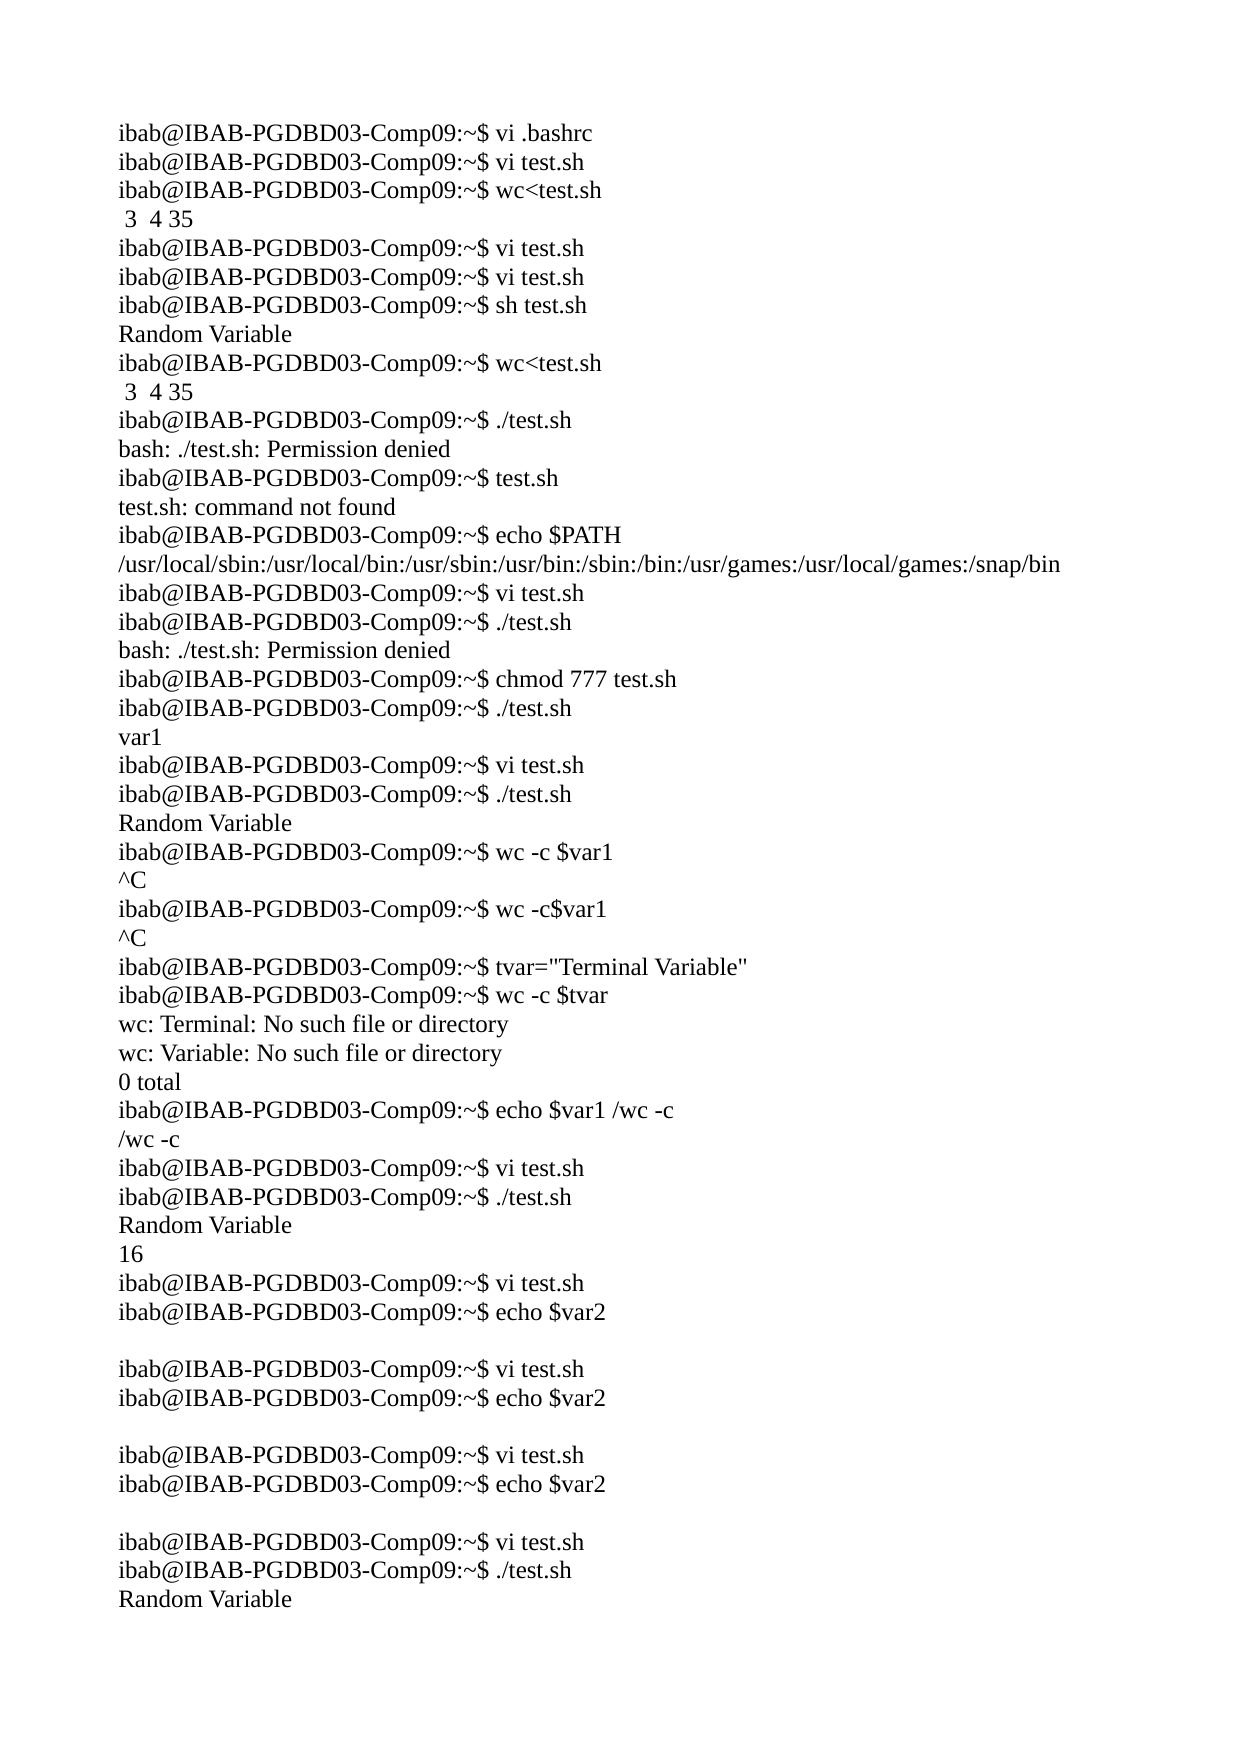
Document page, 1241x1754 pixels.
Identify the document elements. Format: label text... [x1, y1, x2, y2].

text ibab@IBAB-PGDBD03-Comp09:~$ echo $var2 [118, 1469, 1122, 1498]
text Random Variable [118, 1211, 1122, 1239]
text ibab@IBAB-PGDBD03-Comp09:~$ ./test.sh [118, 607, 1122, 636]
text 3 4 35 [118, 204, 1122, 233]
text 0 total [118, 1067, 1122, 1096]
text ibab@IBAB-PGDBD03-Comp09:~$ chmod 777 test.sh [118, 664, 1122, 693]
text ibab@IBAB-PGDBD03-Comp09:~$ vi test.sh [118, 1268, 1122, 1297]
text Random Variable [118, 808, 1122, 837]
text wc: Terminal: No such file or directory [118, 1009, 1122, 1038]
text ibab@IBAB-PGDBD03-Comp09:~$ vi test.sh [118, 578, 1122, 607]
text ibab@IBAB-PGDBD03-Comp09:~$ ./test.sh [118, 1556, 1122, 1584]
text ibab@IBAB-PGDBD03-Comp09:~$ echo $var1 /wc -c [118, 1096, 1122, 1124]
text test.sh: command not found [118, 492, 1122, 521]
text ibab@IBAB-PGDBD03-Comp09:~$ vi test.sh [118, 147, 1122, 176]
text ibab@IBAB-PGDBD03-Comp09:~$ ./test.sh [118, 1182, 1122, 1211]
text /usr/local/sbin:/usr/local/bin:/usr/sbin:/usr/bin:/sbin:/bin:/usr/games:/usr/local/games:/snap/bin [118, 549, 1122, 578]
text ibab@IBAB-PGDBD03-Comp09:~$ wc<test.sh [118, 348, 1122, 377]
text var1 [118, 722, 1122, 751]
text ibab@IBAB-PGDBD03-Comp09:~$ vi test.sh [118, 1153, 1122, 1182]
text ^C [118, 866, 1122, 894]
text /wc -c [118, 1124, 1122, 1153]
text Random Variable [118, 319, 1122, 348]
text ibab@IBAB-PGDBD03-Comp09:~$ vi test.sh [118, 262, 1122, 291]
text ibab@IBAB-PGDBD03-Comp09:~$ vi .bashrc [118, 118, 1122, 147]
text ibab@IBAB-PGDBD03-Comp09:~$ tvar="Terminal Variable" [118, 952, 1122, 981]
text ^C [118, 923, 1122, 952]
text ibab@IBAB-PGDBD03-Comp09:~$ test.sh [118, 463, 1122, 492]
text ibab@IBAB-PGDBD03-Comp09:~$ echo $PATH [118, 521, 1122, 549]
text ibab@IBAB-PGDBD03-Comp09:~$ wc -c $var1 [118, 837, 1122, 866]
text ibab@IBAB-PGDBD03-Comp09:~$ vi test.sh [118, 1441, 1122, 1469]
text bash: ./test.sh: Permission denied [118, 434, 1122, 463]
text ibab@IBAB-PGDBD03-Comp09:~$ ./test.sh [118, 693, 1122, 722]
text ibab@IBAB-PGDBD03-Comp09:~$ wc -c$var1 [118, 894, 1122, 923]
text ibab@IBAB-PGDBD03-Comp09:~$ echo $var2 [118, 1297, 1122, 1326]
text ibab@IBAB-PGDBD03-Comp09:~$ vi test.sh [118, 1354, 1122, 1383]
text bash: ./test.sh: Permission denied [118, 636, 1122, 664]
text 3 4 35 [118, 377, 1122, 406]
text ibab@IBAB-PGDBD03-Comp09:~$ echo $var2 [118, 1383, 1122, 1412]
text 16 [118, 1239, 1122, 1268]
text ibab@IBAB-PGDBD03-Comp09:~$ wc<test.sh [118, 176, 1122, 204]
text ibab@IBAB-PGDBD03-Comp09:~$ vi test.sh [118, 1527, 1122, 1556]
text ibab@IBAB-PGDBD03-Comp09:~$ wc -c $tvar [118, 981, 1122, 1009]
text ibab@IBAB-PGDBD03-Comp09:~$ vi test.sh [118, 751, 1122, 779]
text ibab@IBAB-PGDBD03-Comp09:~$ vi test.sh [118, 233, 1122, 262]
text Random Variable [118, 1584, 1122, 1613]
text ibab@IBAB-PGDBD03-Comp09:~$ ./test.sh [118, 406, 1122, 434]
text ibab@IBAB-PGDBD03-Comp09:~$ sh test.sh [118, 291, 1122, 319]
text ibab@IBAB-PGDBD03-Comp09:~$ ./test.sh [118, 779, 1122, 808]
text wc: Variable: No such file or directory [118, 1038, 1122, 1067]
